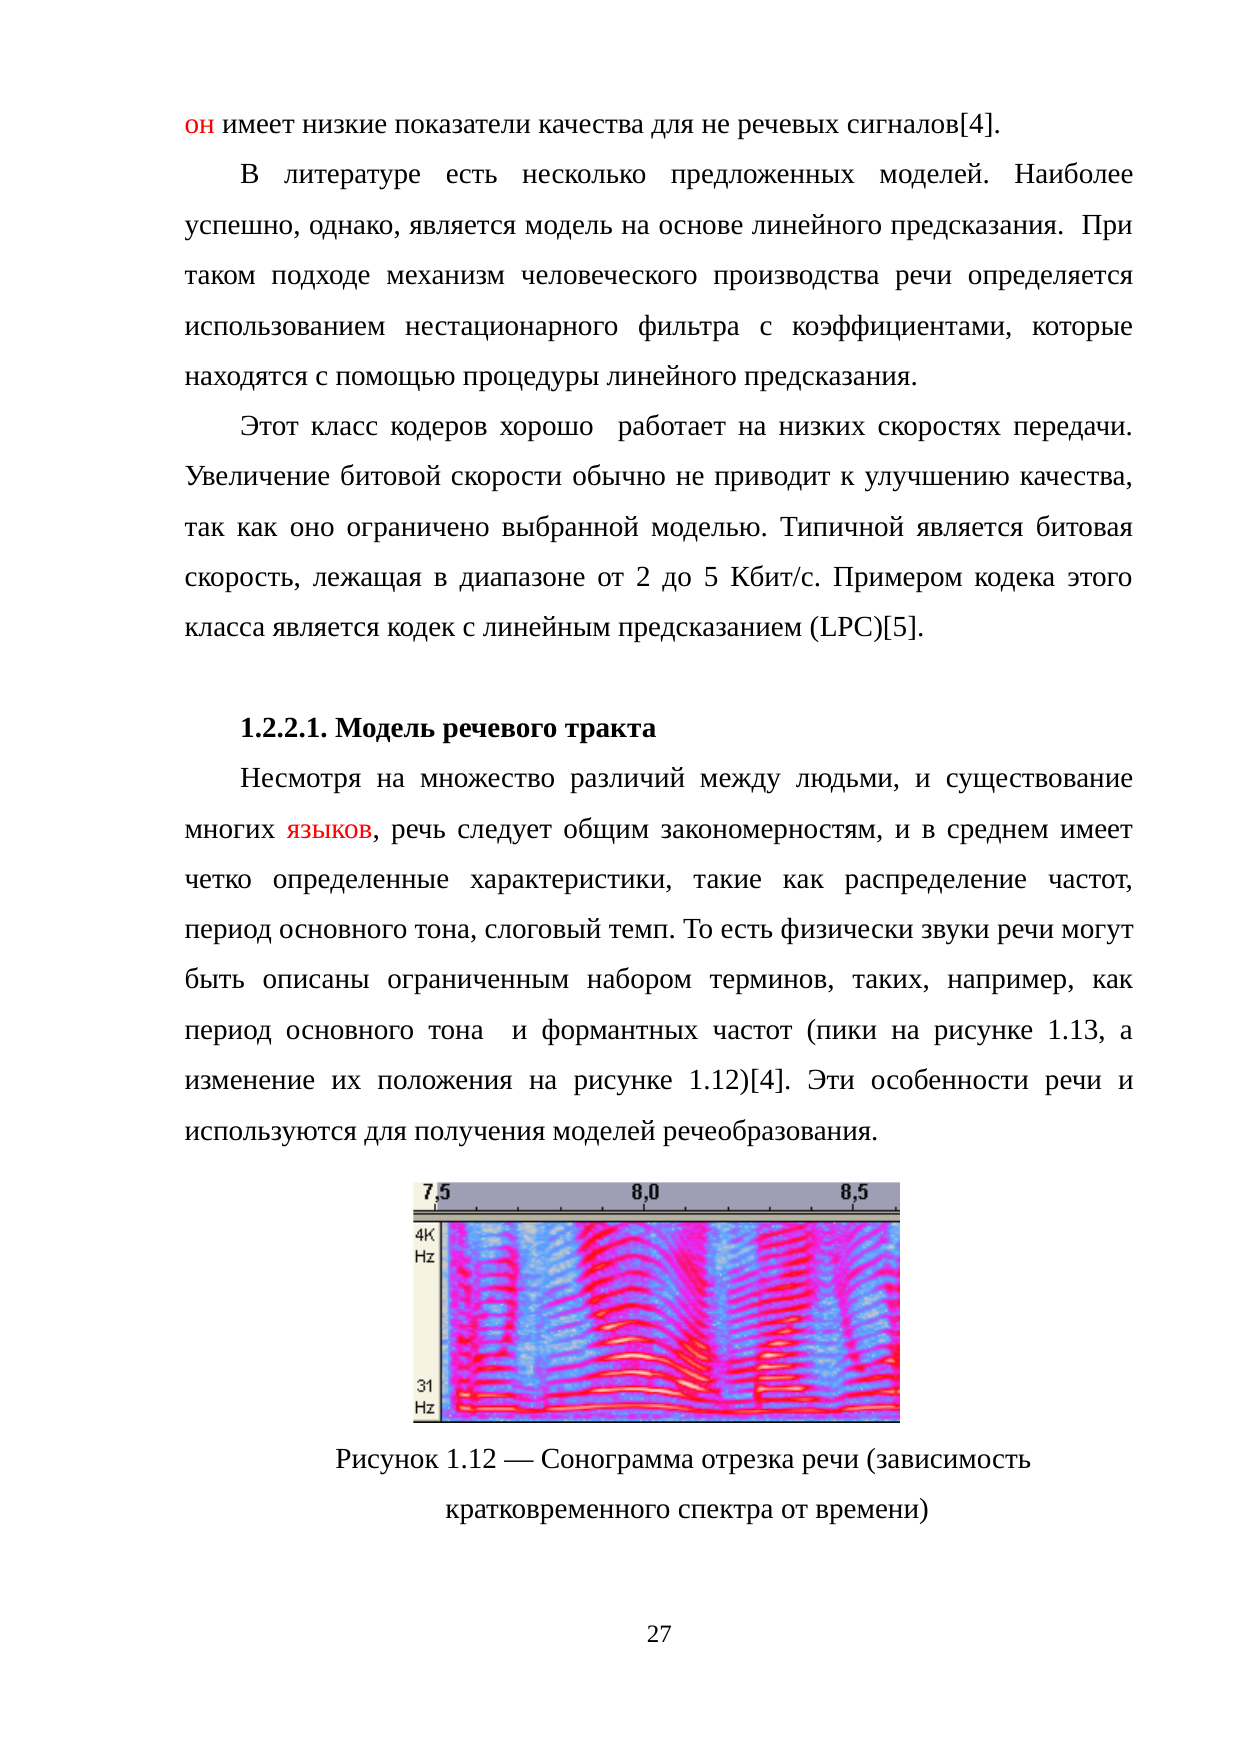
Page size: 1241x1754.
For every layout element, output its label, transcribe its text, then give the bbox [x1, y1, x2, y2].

text Несмотря на множество различий между людьми, и существование многих языков, речь следует общим закономерностям, и в среднем имеет четко определенные характеристики, такие как распределение частот, период основного тона, слоговый темп. То есть физически звуки речи могут быть описаны ограниченным набором терминов, таких, например, как период основного тона и формантных частот (пики на рисунке 1.13, а изменение их положения на рисунке 1.12)[4]. Эти особенности речи и используются для получения моделей речеобразования. [184, 760, 1134, 1146]
text он имеет низкие показатели качества для не речевых сигналов[4]. [184, 106, 1134, 140]
text Этот класс кодеров хорошо работает на низких скоростях передачи. Увеличение битовой скорости обычно не приводит к улучшению качества, так как оно ограничено выбранной моделью. Типичной является битовая скорость, лежащая в диапазоне от 2 до 5 Кбит/с. Примером кодека этого класса является кодек с линейным предсказанием (LPC)[5]. [184, 408, 1134, 643]
text 1.2.2.1. Модель речевого тракта [184, 710, 1134, 744]
text В литературе есть несколько предложенных моделей. Наиболее успешно, однако, является модель на основе линейного предсказания. При таком подходе механизм человеческого производства речи определяется использованием нестационарного фильтра с коэффициентами, которые находятся с помощью процедуры линейного предсказания. [184, 157, 1134, 391]
text Рисунок 1.12 — Сонограмма отрезка речи (зависимость [184, 1163, 1134, 1475]
text кратковременного спектра от времени) [184, 1491, 1134, 1525]
